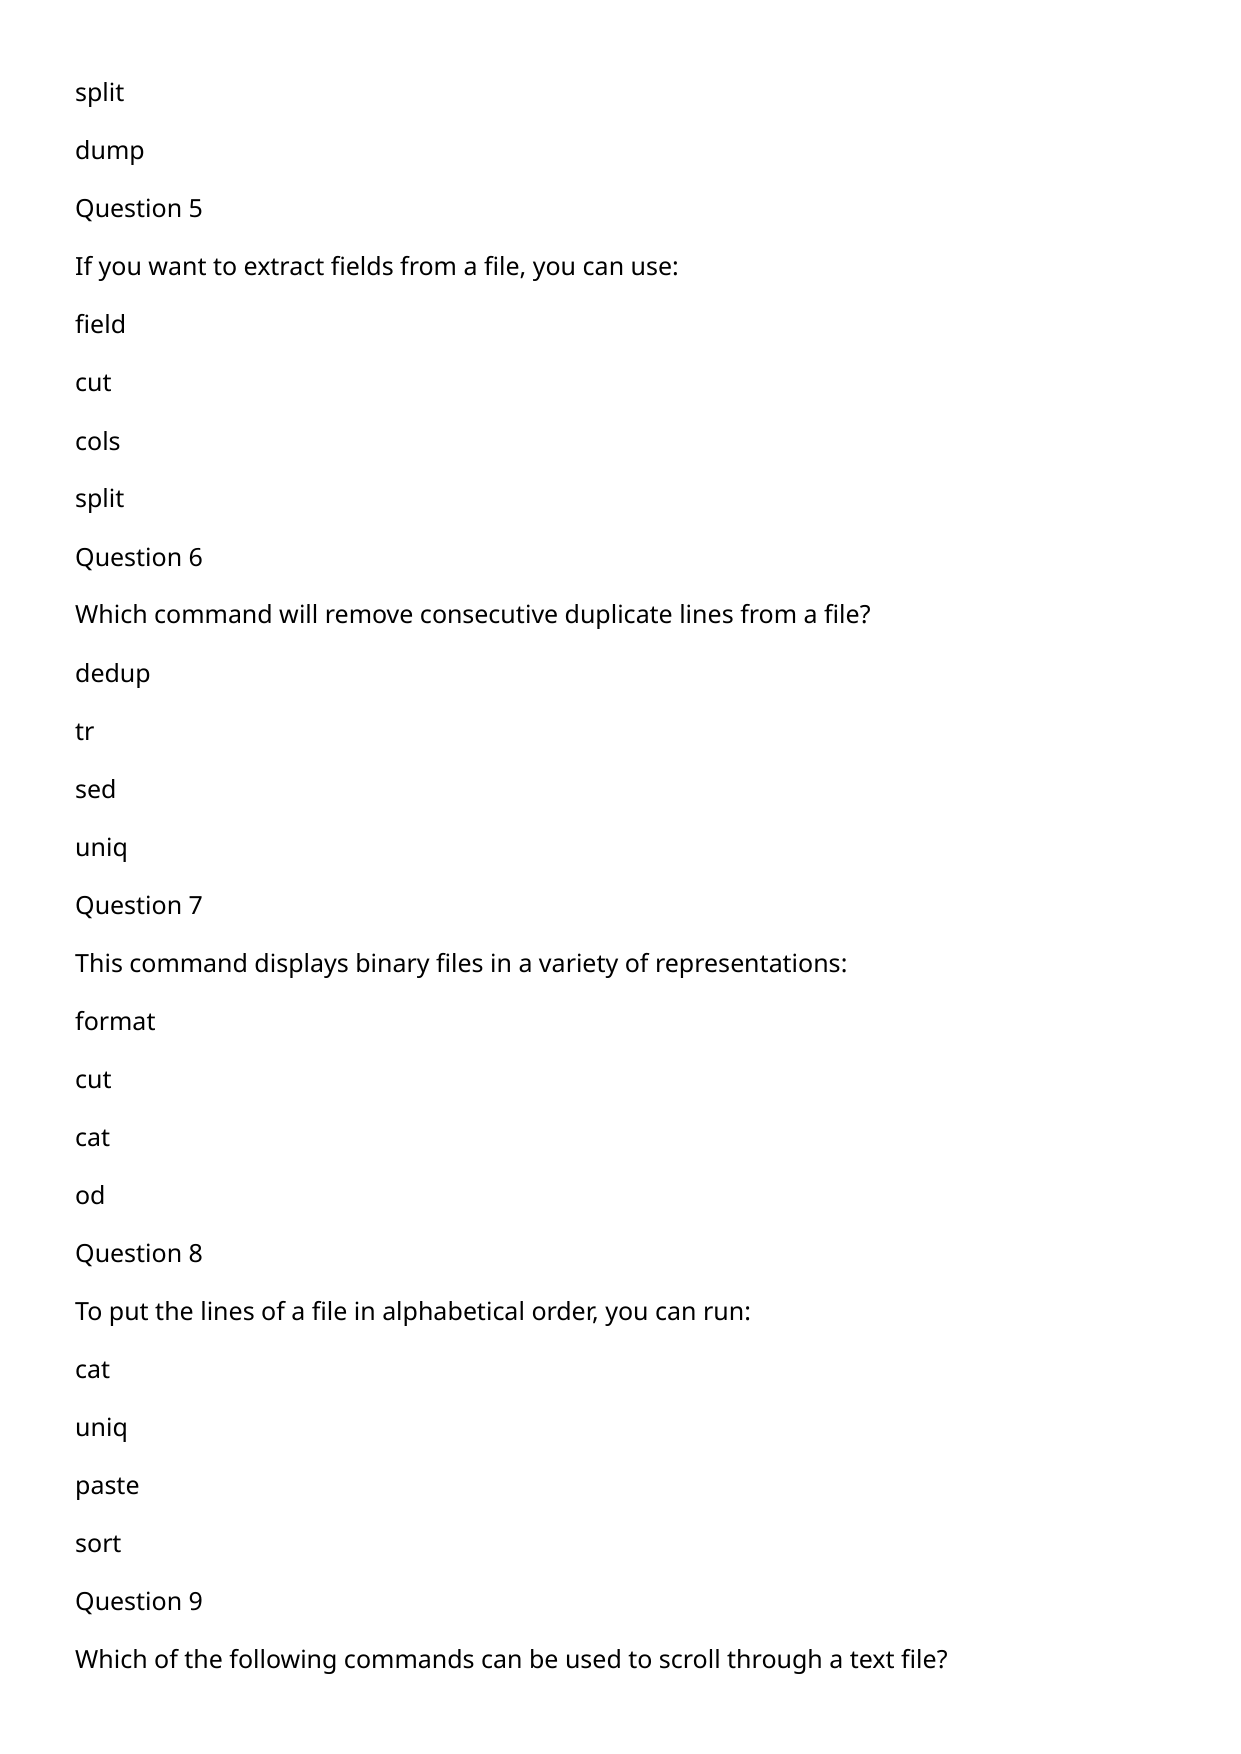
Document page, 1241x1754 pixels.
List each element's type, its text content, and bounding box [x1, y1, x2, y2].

text Question 5 [75, 191, 1165, 225]
text od [75, 1177, 1165, 1211]
text split [75, 75, 1165, 109]
text sed [75, 771, 1165, 805]
text cut [75, 1061, 1165, 1095]
text split [75, 481, 1165, 515]
text cat [75, 1119, 1165, 1153]
text field [75, 307, 1165, 341]
text cat [75, 1351, 1165, 1386]
text Question 6 [75, 539, 1165, 573]
text format [75, 1003, 1165, 1037]
text sort [75, 1526, 1165, 1559]
text Question 9 [75, 1583, 1165, 1618]
text Question 7 [75, 887, 1165, 921]
text dump [75, 133, 1165, 167]
text dedup [75, 655, 1165, 689]
text tr [75, 713, 1165, 747]
text Which of the following commands can be used to scroll through a text file? [75, 1642, 1165, 1676]
text If you want to extract fields from a file, you can use: [75, 249, 1165, 283]
text This command displays binary files in a variety of representations: [75, 945, 1165, 979]
text cut [75, 365, 1165, 399]
text uniq [75, 1409, 1165, 1443]
text cols [75, 423, 1165, 457]
text paste [75, 1467, 1165, 1502]
text To put the lines of a file in alphabetical order, you can run: [75, 1293, 1165, 1327]
text uniq [75, 829, 1165, 863]
text Question 8 [75, 1235, 1165, 1269]
text Which command will remove consecutive duplicate lines from a file? [75, 597, 1165, 631]
